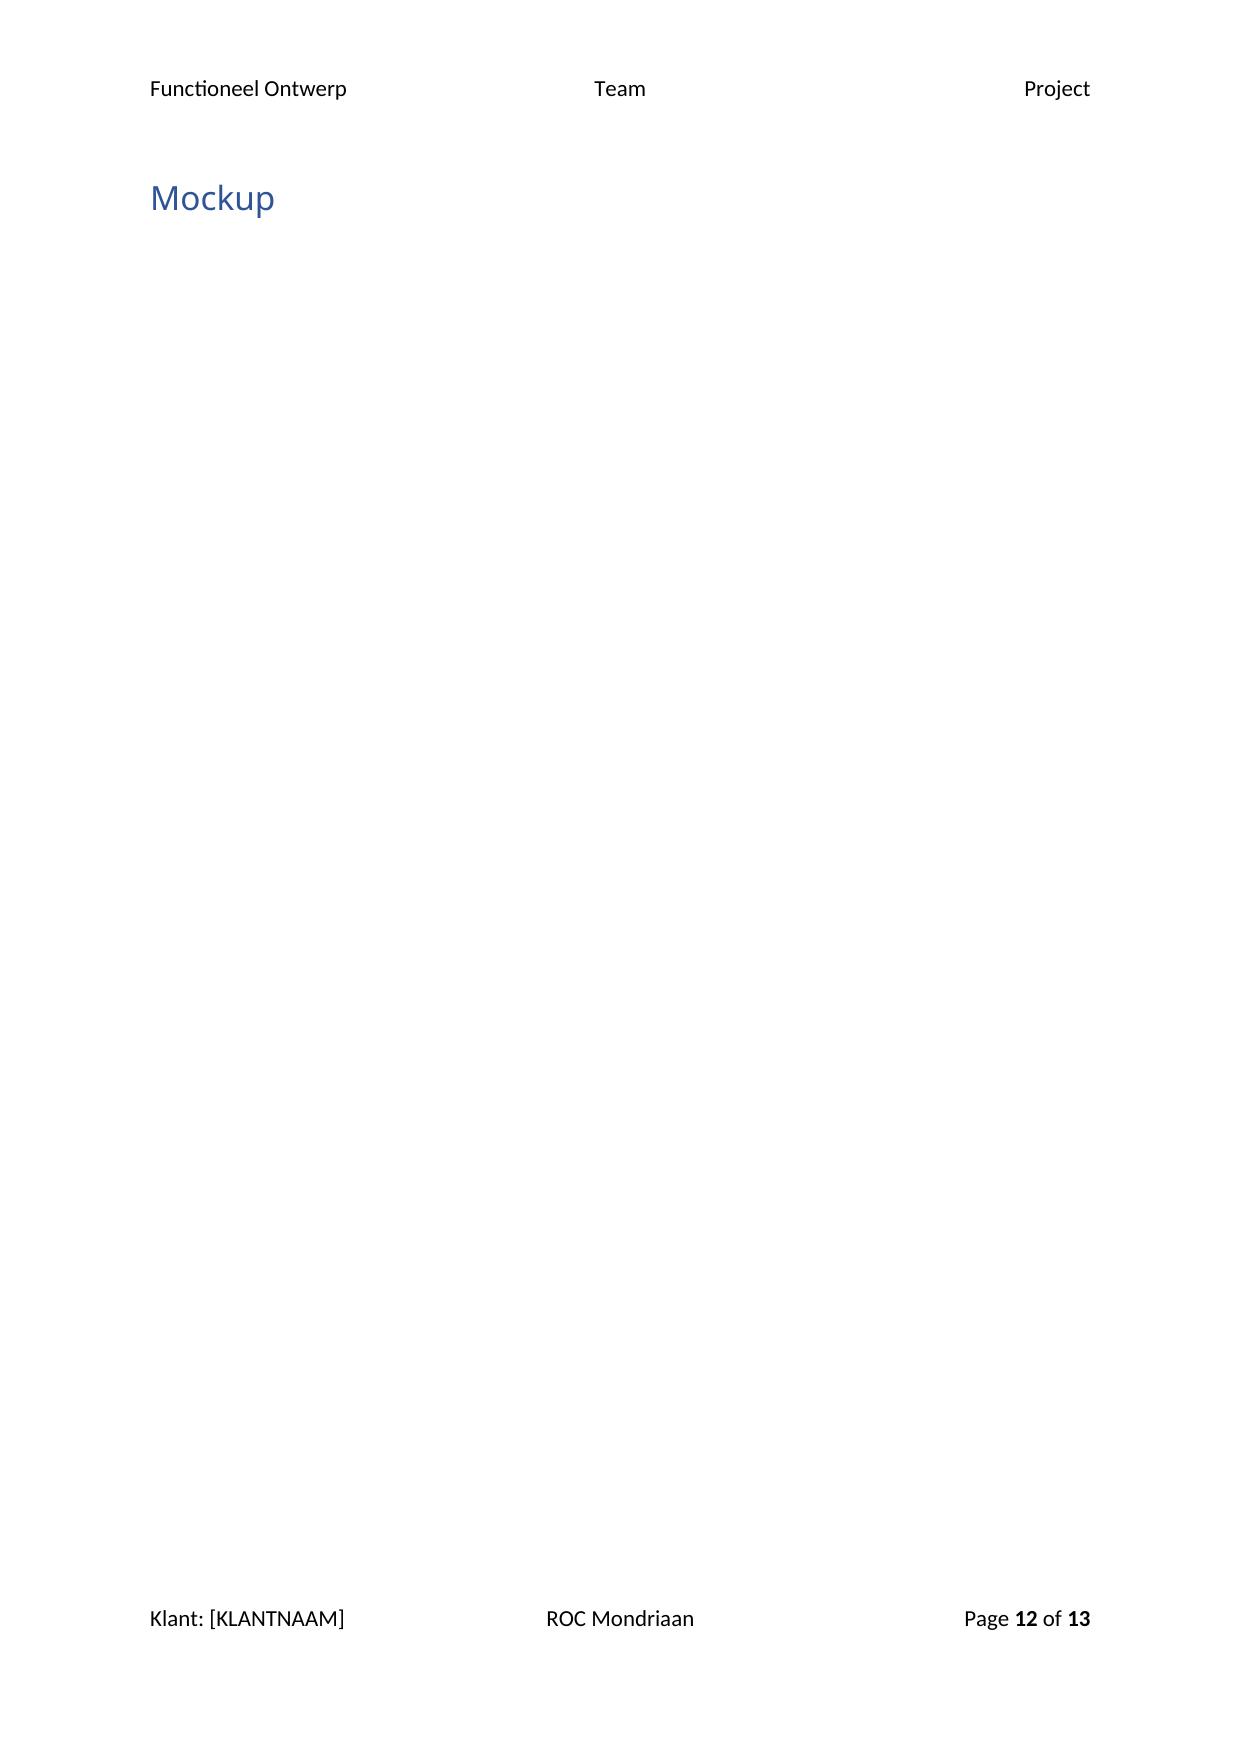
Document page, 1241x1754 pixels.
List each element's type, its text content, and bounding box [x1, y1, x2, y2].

subtitle Mockup [150, 175, 1090, 220]
